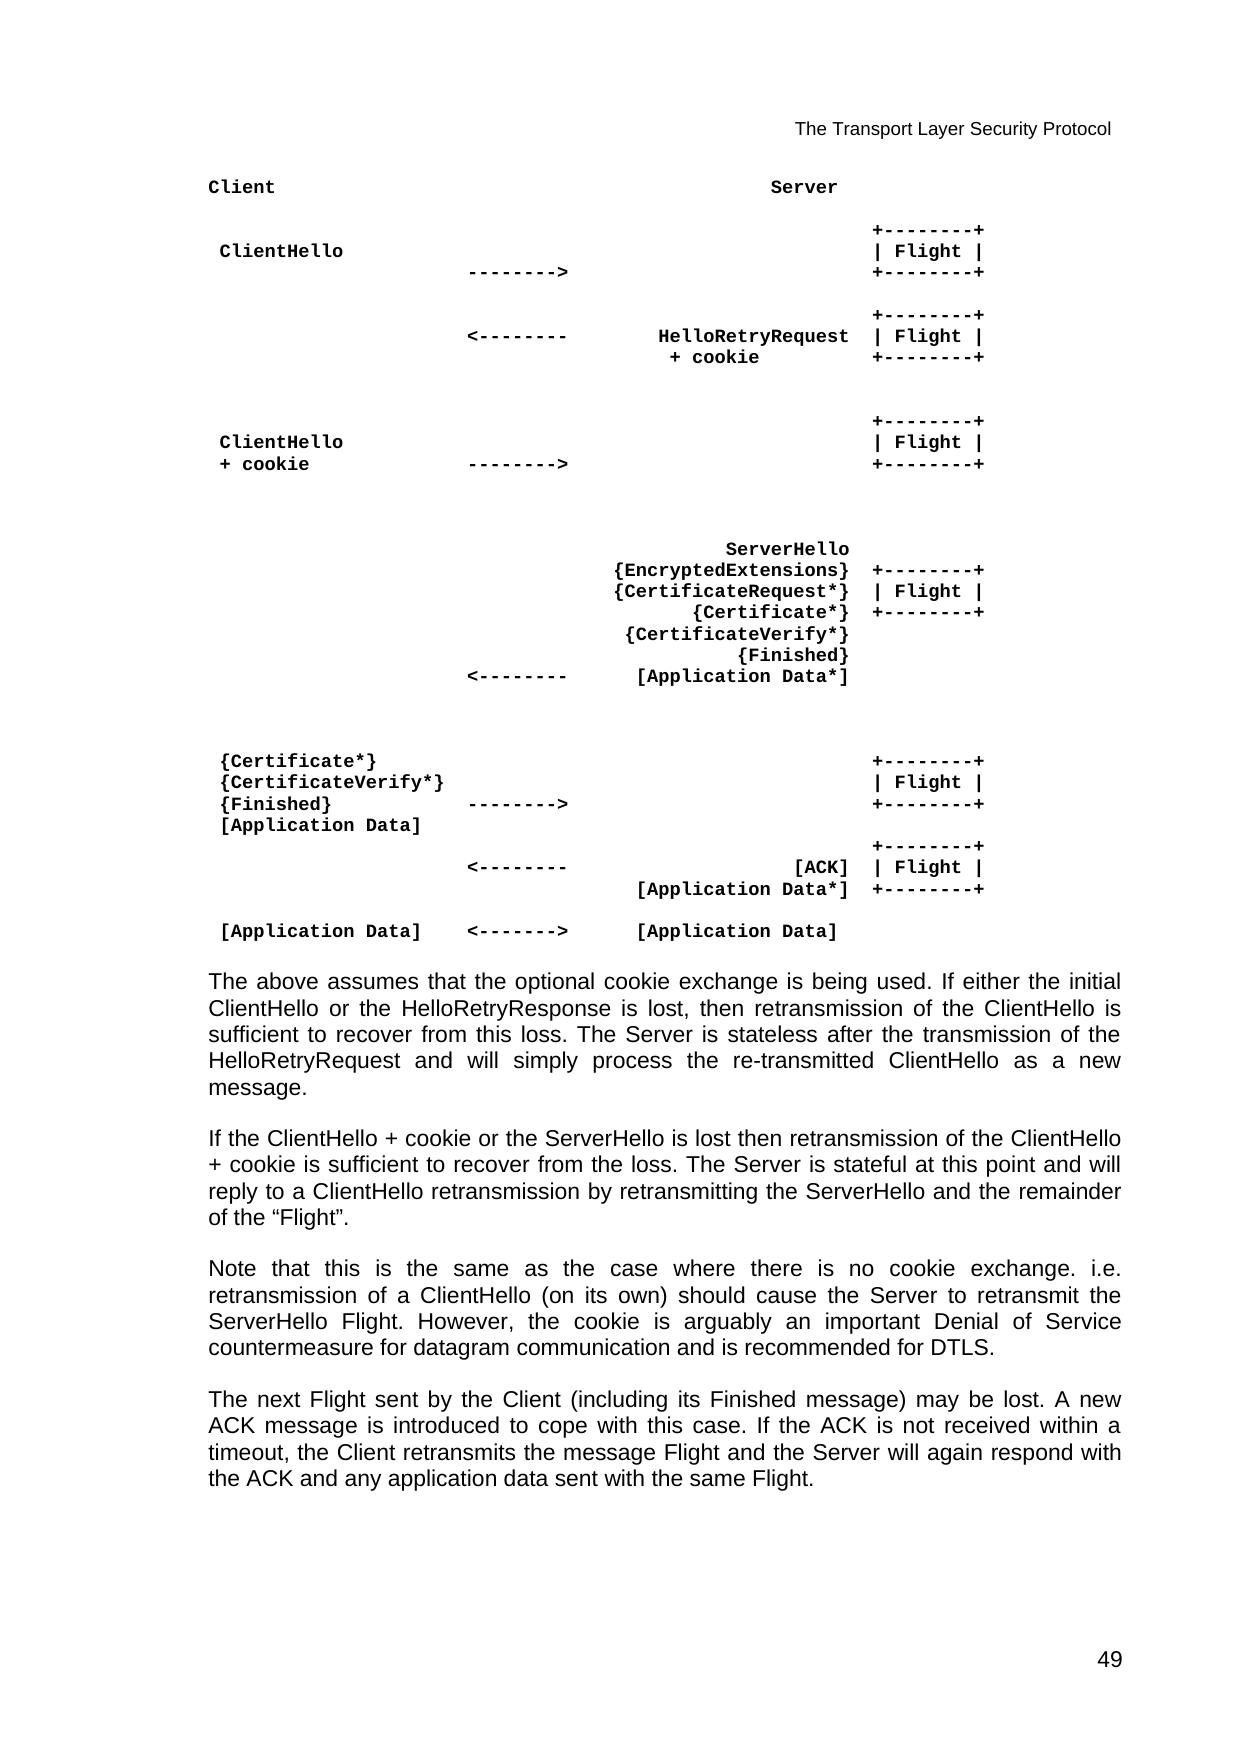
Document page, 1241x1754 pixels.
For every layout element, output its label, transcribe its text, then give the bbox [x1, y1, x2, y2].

text +--------+ [208, 306, 1122, 327]
text Note that this is the same as the case where there is no cookie exchange. i.e. retransmission of a ClientHello (on its own) should cause the Server to retransmit the ServerHello Flight. However, the cookie is arguably an important Denial of Service countermeasure for datagram communication and is recommended for DTLS. [208, 1255, 1122, 1361]
text +--------+ [208, 837, 1122, 858]
text [Application Data] [208, 816, 1122, 837]
text [Application Data*] +--------+ [208, 879, 1122, 901]
text {CertificateVerify*} [208, 624, 1122, 646]
text {Finished} [208, 646, 1122, 667]
text ClientHello | Flight | [208, 433, 1122, 454]
text [Application Data] <-------> [Application Data] [208, 922, 1122, 943]
text + cookie +--------+ [208, 348, 1122, 369]
text {Certificate*} +--------+ [208, 603, 1122, 624]
text If the ClientHello + cookie or the ServerHello is lost then retransmission of the ClientHello + cookie is sufficient to recover from the loss. The Server is stateful at this point and will reply to a ClientHello retransmission by retransmitting the ServerHello and the remainder of the “Flight”. [208, 1125, 1122, 1230]
text --------> +--------+ [208, 263, 1122, 284]
text +--------+ [208, 412, 1122, 433]
text The above assumes that the optional cookie exchange is being used. If either the initial ClientHello or the HelloRetryResponse is lost, then retransmission of the ClientHello is sufficient to recover from this loss. The Server is stateless after the transmission of the HelloRetryRequest and will simply process the re-transmitted ClientHello as a new message. [208, 968, 1122, 1100]
text <-------- [ACK] | Flight | [208, 858, 1122, 879]
text ClientHello | Flight | [208, 242, 1122, 263]
text <-------- [Application Data*] [208, 667, 1122, 688]
text Client Server [208, 178, 1122, 199]
text {EncryptedExtensions} +--------+ [208, 561, 1122, 582]
text {Finished} --------> +--------+ [208, 794, 1122, 816]
text The next Flight sent by the Client (including its Finished message) may be lost. A new ACK message is introduced to cope with this case. If the ACK is not received within a timeout, the Client retransmits the message Flight and the Server will again respond with the ACK and any application data sent with the same Flight. [208, 1386, 1122, 1491]
text {Certificate*} +--------+ [208, 752, 1122, 773]
text + cookie --------> +--------+ [208, 454, 1122, 476]
text <-------- HelloRetryRequest | Flight | [208, 327, 1122, 348]
text {CertificateRequest*} | Flight | [208, 582, 1122, 603]
text +--------+ [208, 221, 1122, 242]
text ServerHello [208, 539, 1122, 561]
text {CertificateVerify*} | Flight | [208, 773, 1122, 794]
